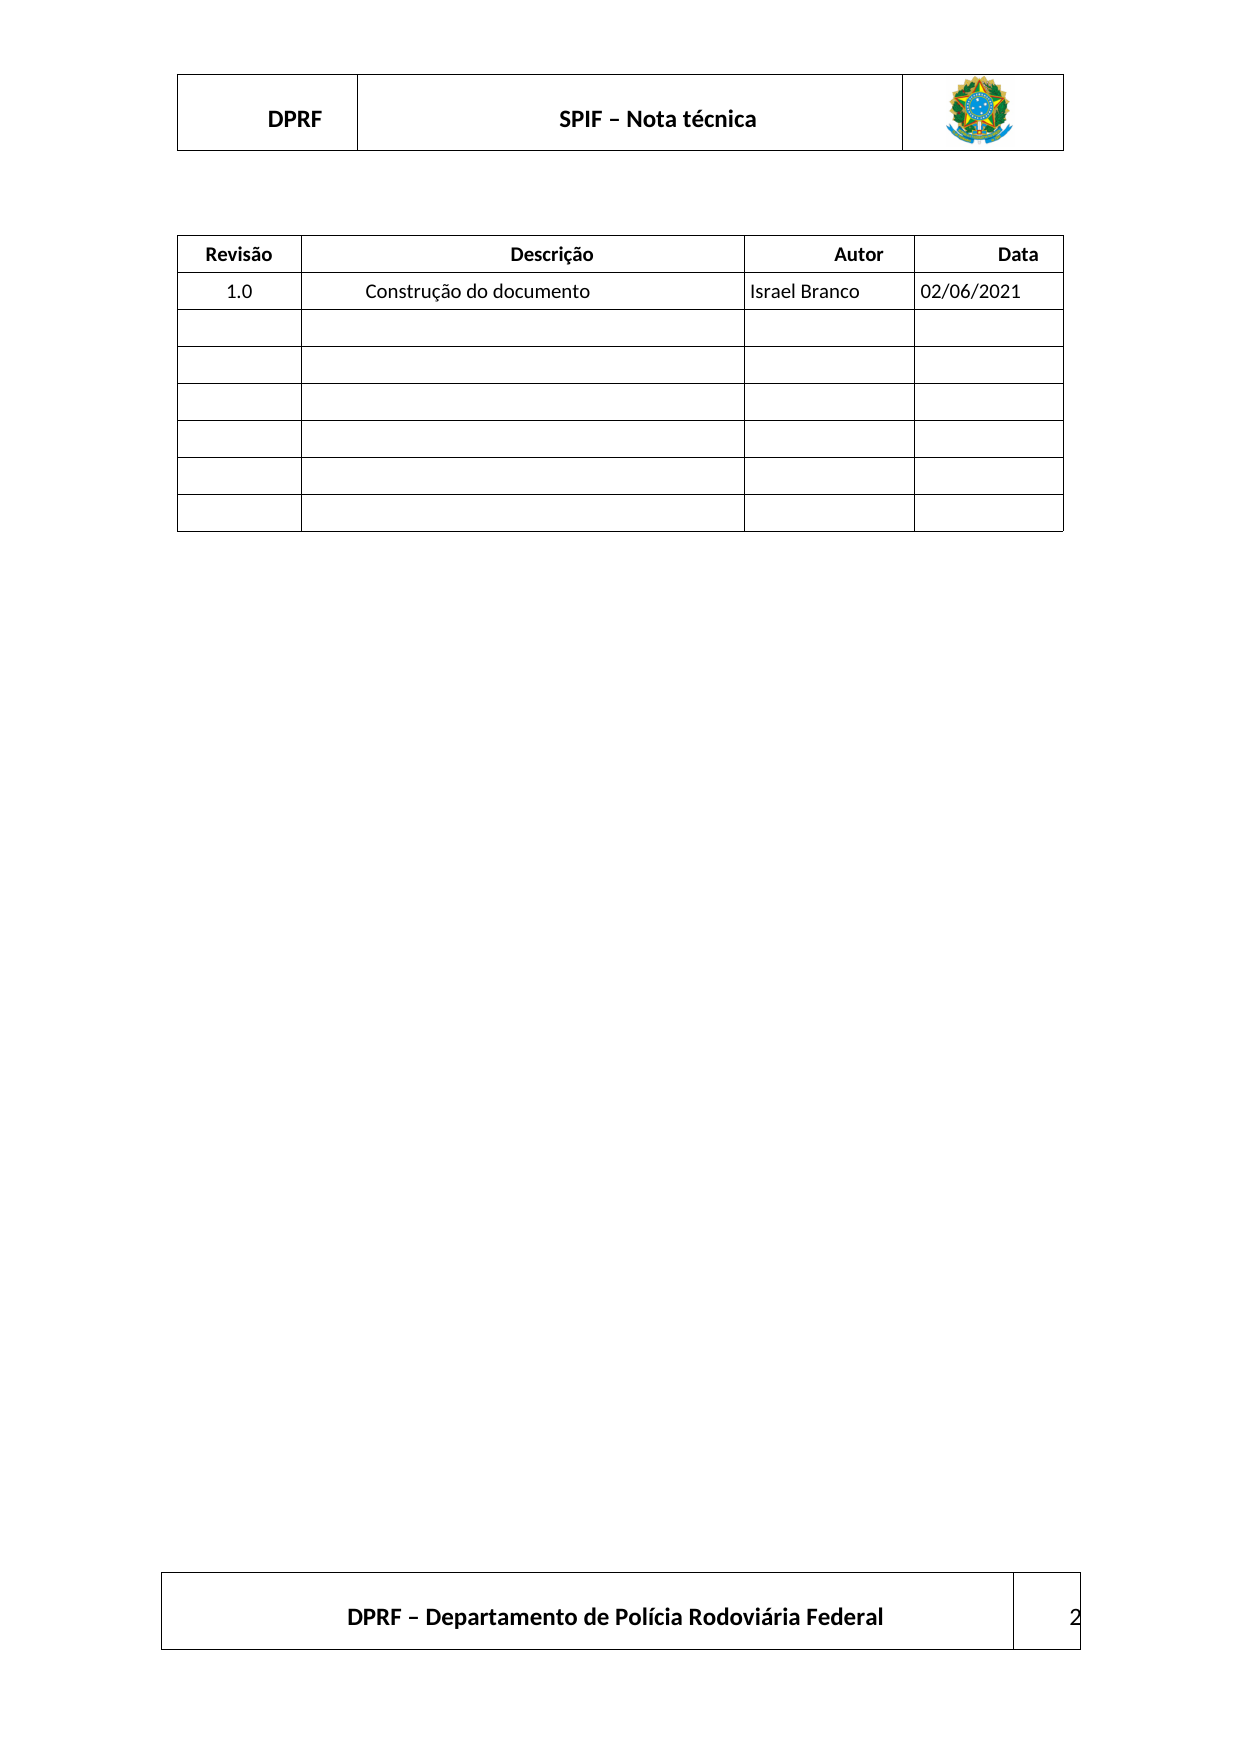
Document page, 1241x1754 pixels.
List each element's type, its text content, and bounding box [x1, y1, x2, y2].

table_cell [915, 347, 1063, 383]
table_cell Israel Branco [745, 273, 914, 309]
table_header Descrição [302, 236, 744, 272]
table_cell [745, 310, 914, 346]
table_cell Construção do documento [302, 273, 744, 309]
table_header Data [915, 236, 1063, 272]
table_cell [915, 458, 1063, 494]
picture [944, 75, 1020, 149]
table_cell 1.0 [178, 273, 301, 309]
table_cell [178, 495, 301, 531]
table_cell [178, 421, 301, 457]
table_cell [745, 347, 914, 383]
table_cell [745, 495, 914, 531]
table_header Revisão [178, 236, 301, 272]
table_cell [178, 347, 301, 383]
table_cell [915, 495, 1063, 531]
table_cell [178, 384, 301, 420]
table_cell [745, 384, 914, 420]
table_cell [178, 458, 301, 494]
table_cell [178, 310, 301, 346]
table_cell [915, 310, 1063, 346]
table_cell [302, 458, 744, 494]
table_cell [745, 458, 914, 494]
table_cell [915, 384, 1063, 420]
table_cell [302, 495, 744, 531]
table_cell [302, 384, 744, 420]
table_cell [302, 421, 744, 457]
table_cell [302, 310, 744, 346]
table_header Autor [745, 236, 914, 272]
table_cell [302, 347, 744, 383]
table_cell [915, 421, 1063, 457]
table_cell [745, 421, 914, 457]
table_cell 02/06/2021 [915, 273, 1063, 309]
